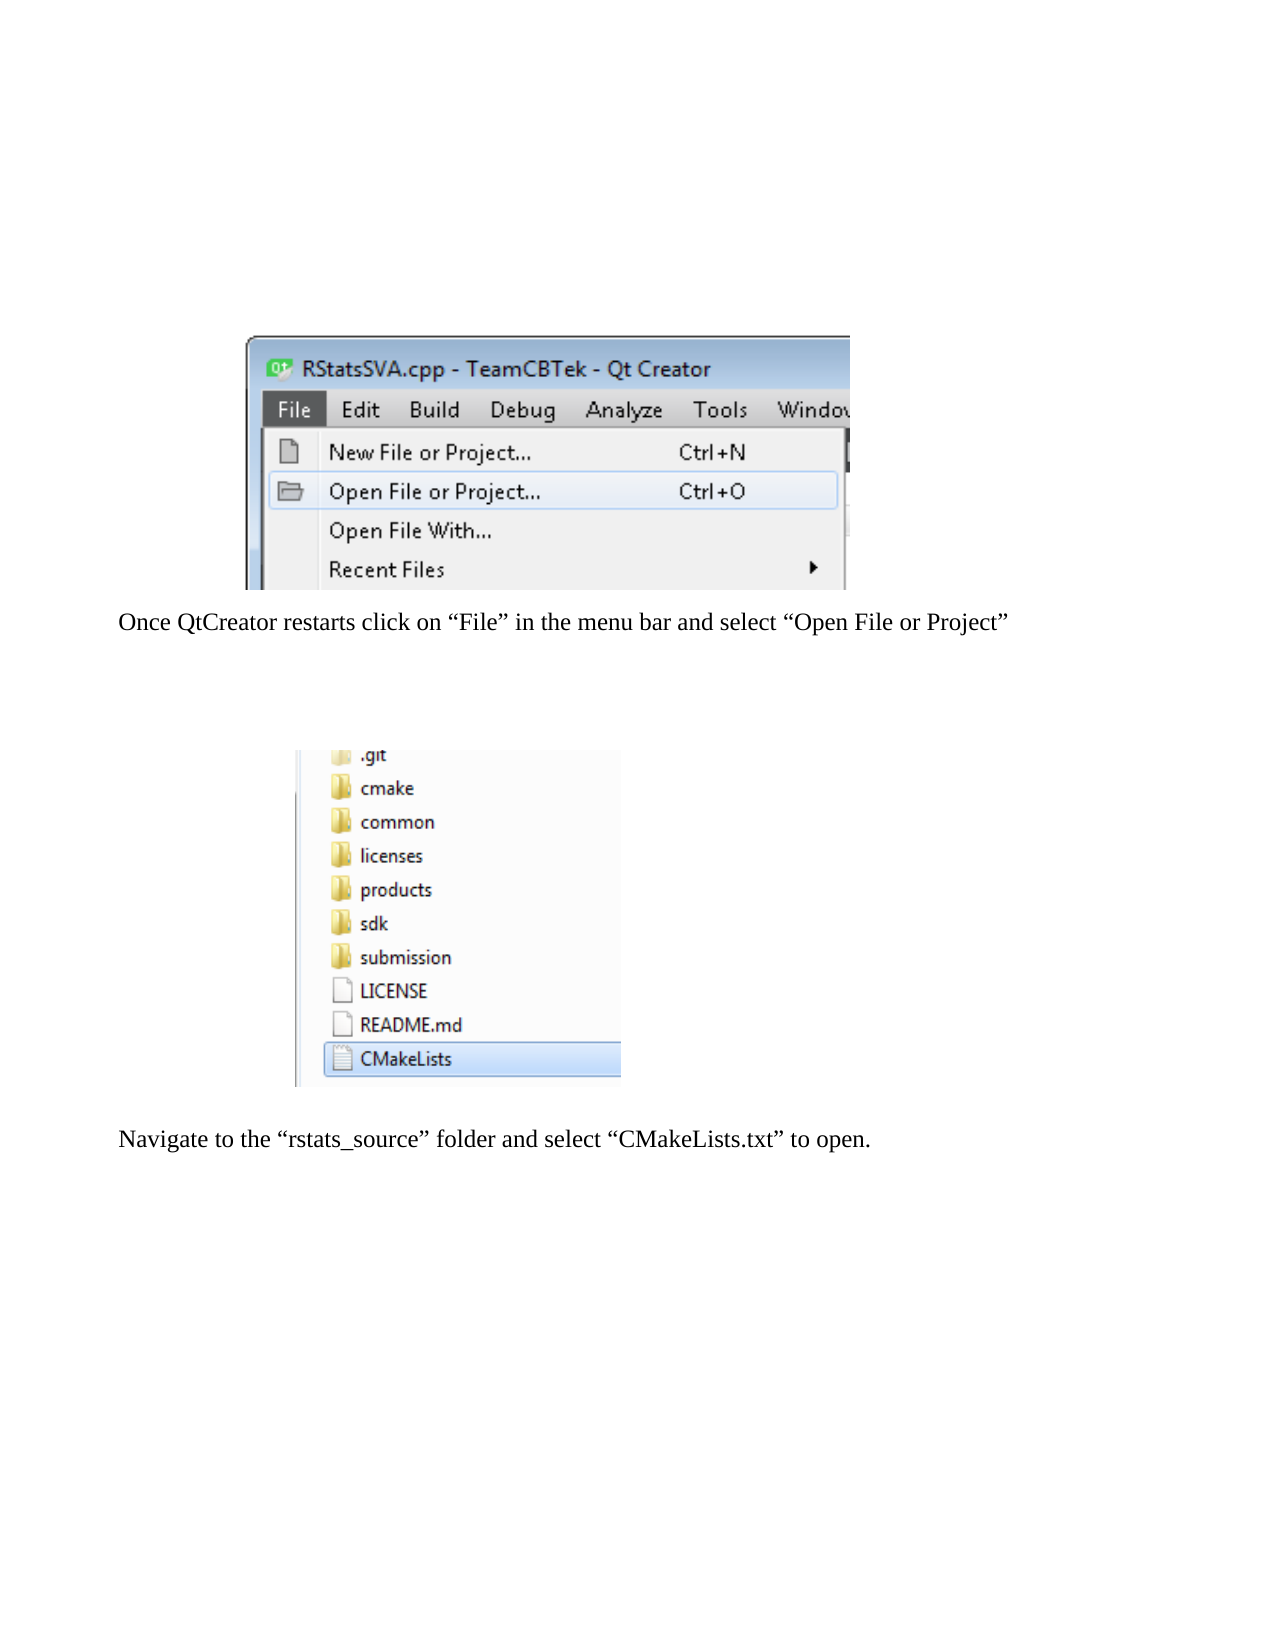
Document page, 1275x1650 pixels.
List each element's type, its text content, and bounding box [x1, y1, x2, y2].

text Once QtCreator restarts click on “File” in the menu bar and select “Open File or Project” [118, 607, 1157, 636]
text Navigate to the “rstats_source” folder and select “CMakeLists.txt” to open. [118, 1124, 1157, 1153]
picture [218, 313, 850, 590]
picture [295, 750, 621, 1087]
